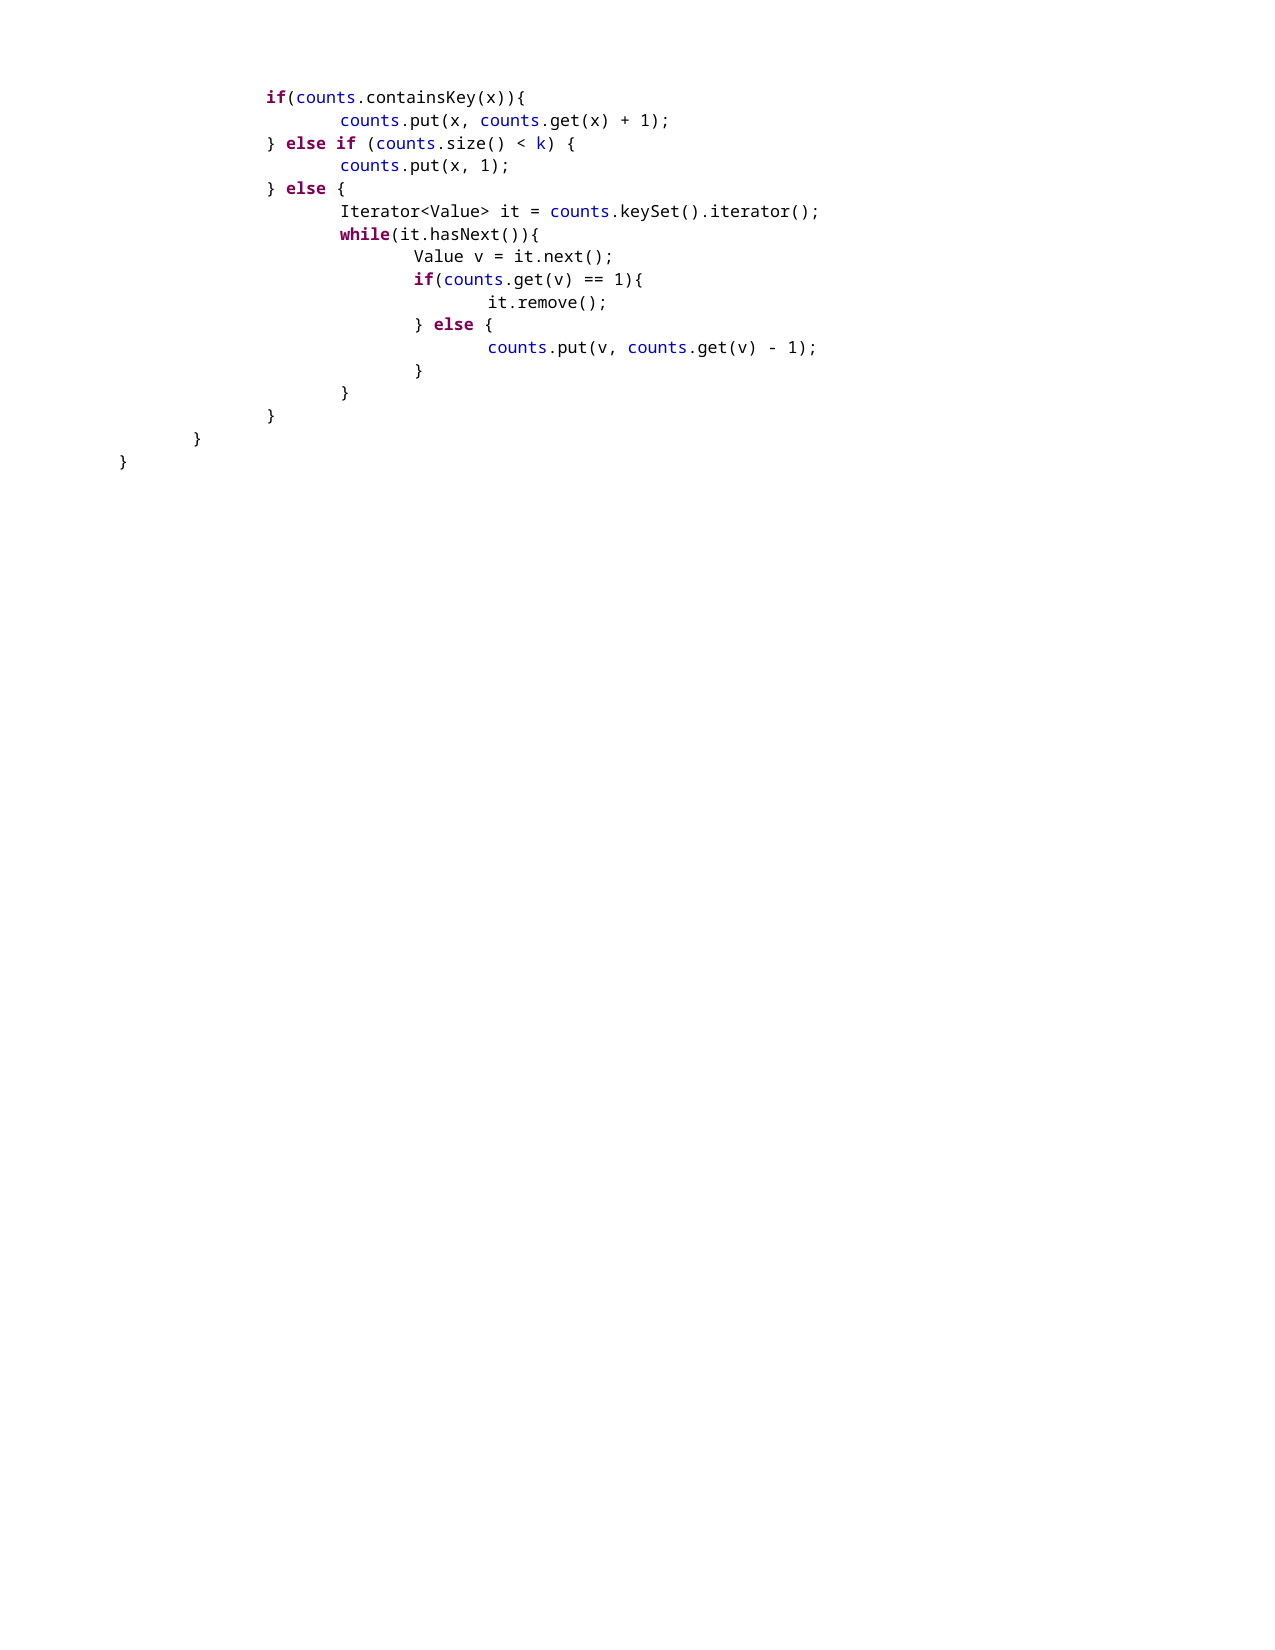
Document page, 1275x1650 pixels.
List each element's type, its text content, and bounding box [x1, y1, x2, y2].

text if(counts.get(v) == 1){ [118, 268, 1157, 290]
text } else if (counts.size() < k) { [118, 131, 1157, 154]
text it.remove(); [118, 290, 1157, 313]
text Value v = it.next(); [118, 245, 1157, 268]
text } [118, 358, 1157, 381]
text } else { [118, 177, 1157, 199]
text } [118, 381, 1157, 404]
text counts.put(x, counts.get(x) + 1); [118, 109, 1157, 131]
text Iterator<Value> it = counts.keySet().iterator(); [118, 199, 1157, 222]
text counts.put(v, counts.get(v) - 1); [118, 336, 1157, 358]
text counts.put(x, 1); [118, 154, 1157, 177]
text } [118, 449, 1157, 472]
text } else { [118, 313, 1157, 336]
text } [118, 427, 1157, 449]
text if(counts.containsKey(x)){ [118, 86, 1157, 109]
text while(it.hasNext()){ [118, 222, 1157, 245]
text } [118, 404, 1157, 427]
